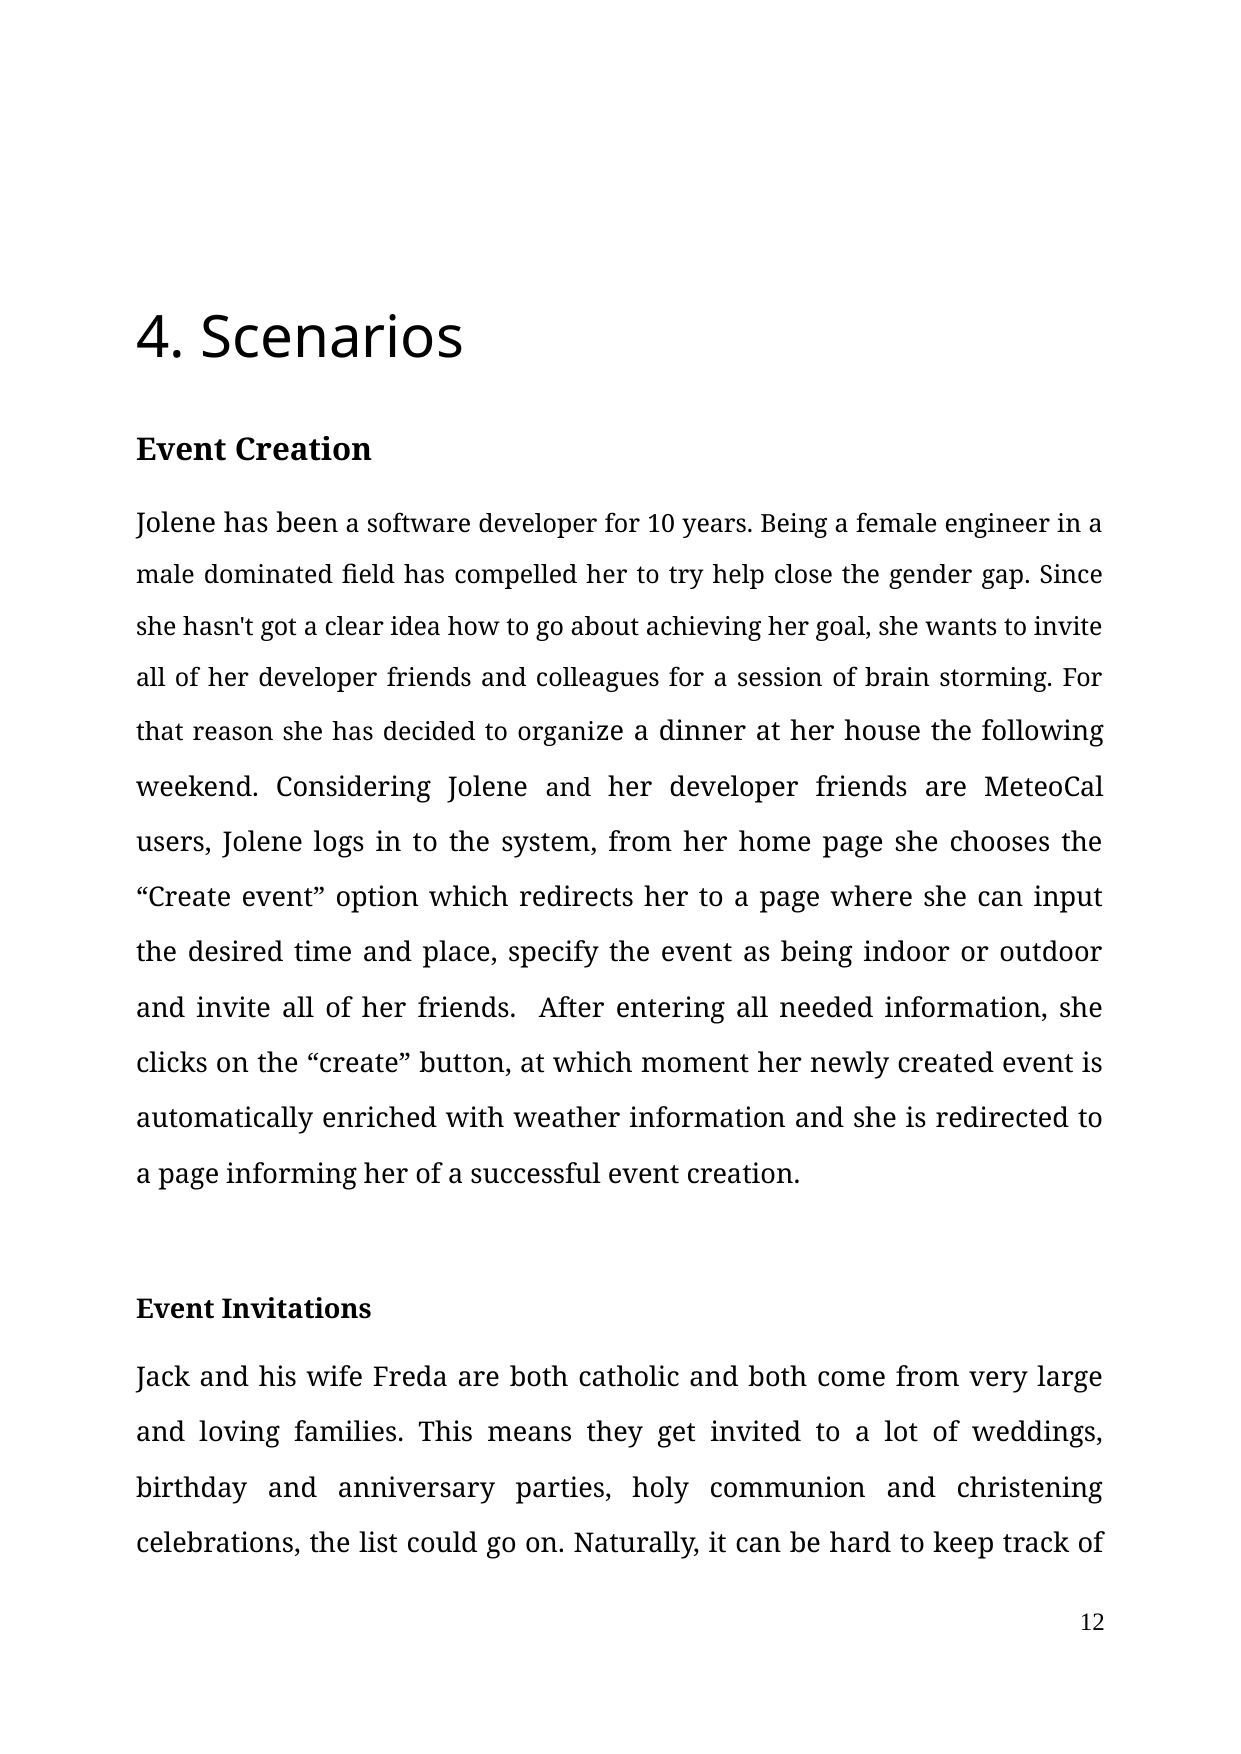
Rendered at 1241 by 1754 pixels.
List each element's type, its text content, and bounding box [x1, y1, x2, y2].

text Jolene has been a software developer for 10 years. Being a female engineer in a male dominated field has compelled her to try help close the gender gap. Since she hasn't got a clear idea how to go about achieving her goal, she wants to invite all of her developer friends and colleagues for a session of brain storming. For that reason she has decided to organize a dinner at her house the following weekend. Considering Jolene and her developer friends are MeteoCal users, Jolene logs in to the system, from her home page she chooses the “Create event” option which redirects her to a page where she can input the desired time and place, specify the event as being indoor or outdoor and invite all of her friends. After entering all needed information, she clicks on the “create” button, at which moment her newly created event is automatically enriched with weather information and she is redirected to a page informing her of a successful event creation. [136, 503, 1104, 1191]
subtitle 4. Scenarios [136, 295, 1104, 375]
text Event Creation [136, 427, 1104, 469]
text Jack and his wife Freda are both catholic and both come from very large and loving families. This means they get invited to a lot of weddings, birthday and anniversary parties, holy communion and christening celebrations, the list could go on. Naturally, it can be hard to keep track of [136, 1358, 1104, 1560]
text Event Invitations [136, 1290, 1104, 1327]
